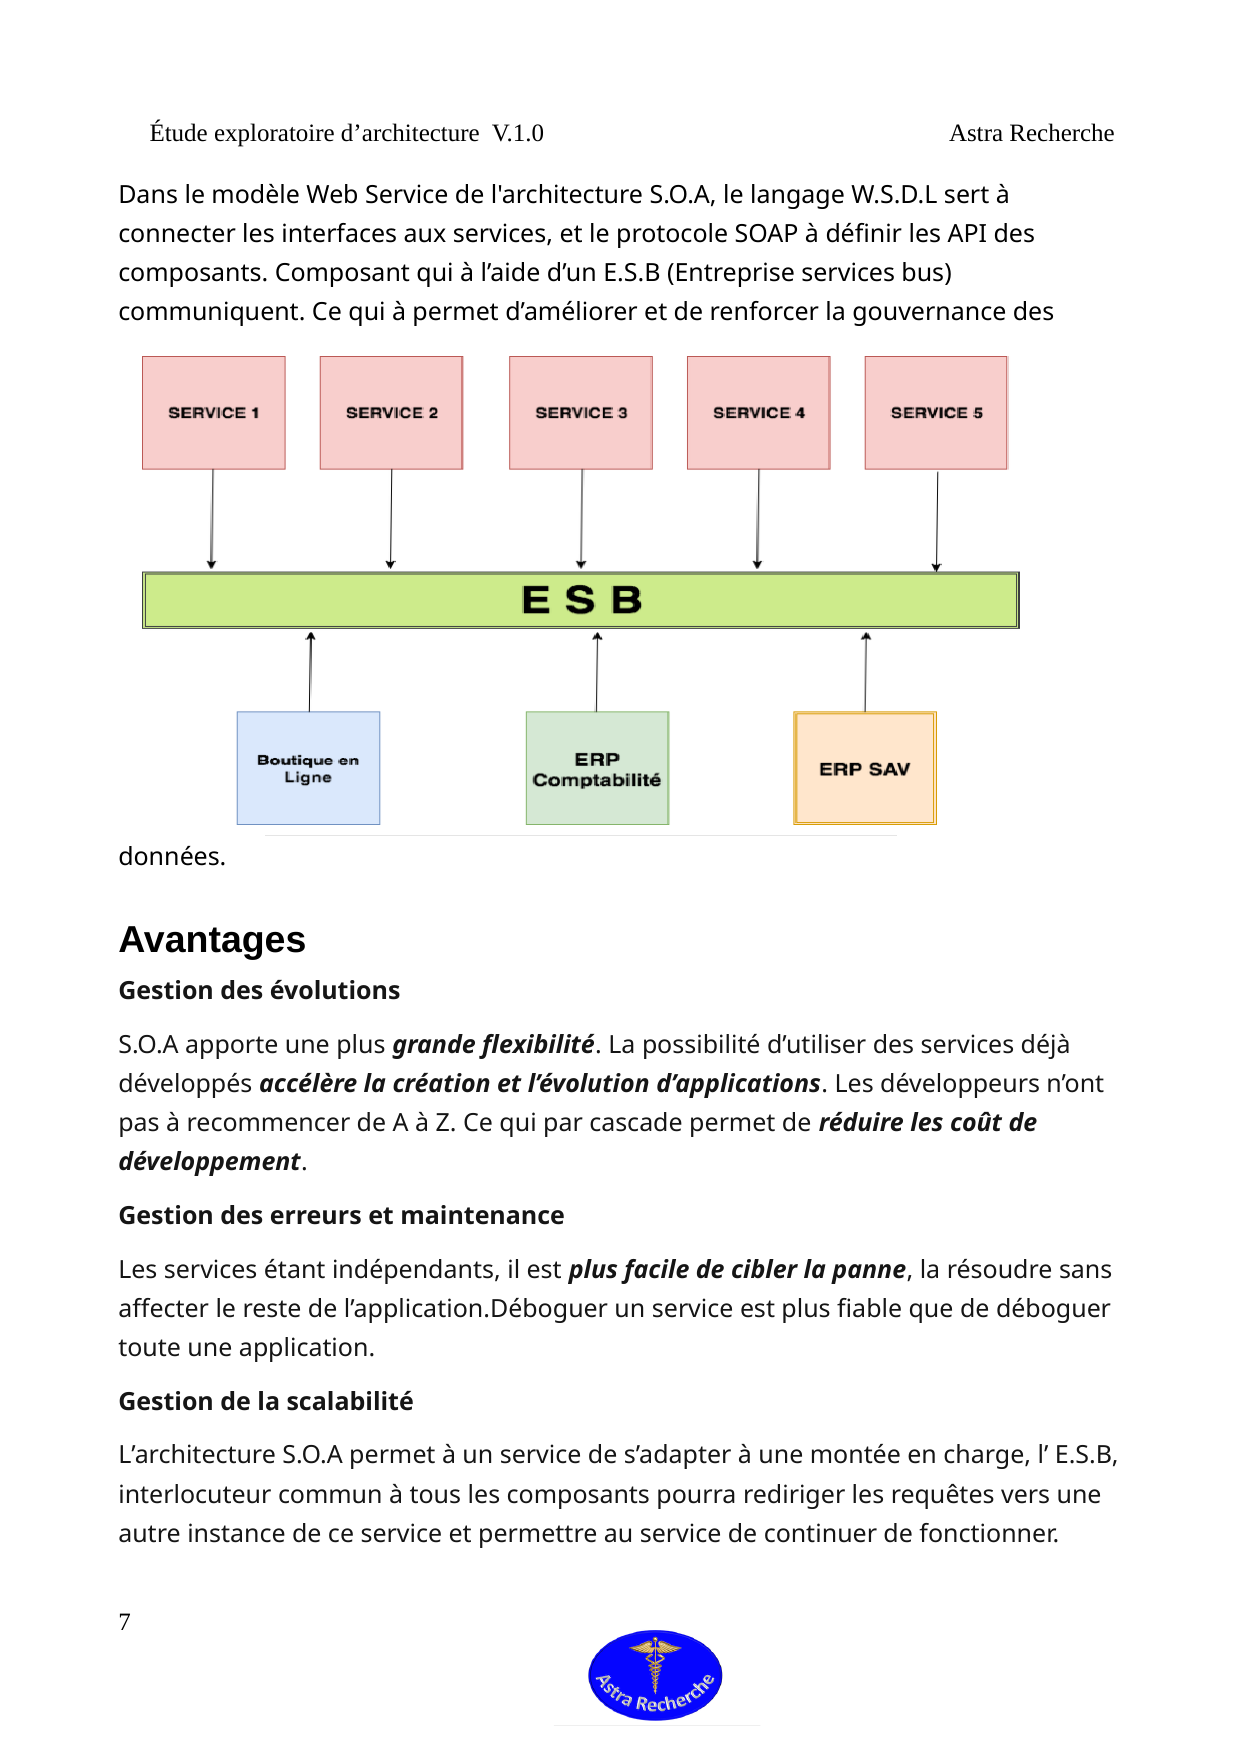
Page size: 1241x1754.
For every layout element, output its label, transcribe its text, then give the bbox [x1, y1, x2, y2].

text Gestion de la scalabilité [118, 1383, 1122, 1417]
text Gestion des erreurs et maintenance [118, 1198, 1122, 1232]
text Gestion des évolutions [118, 973, 1122, 1007]
text L’architecture S.O.A permet à un service de s’adapter à une montée en charge, l’ E.S.B, interlocuteur commun à tous les composants pourra rediriger les requêtes vers une autre instance de ce service et permettre au service de continuer de fonctionner. [118, 1437, 1122, 1549]
picture [553, 1620, 761, 1729]
subtitle Avantages [118, 917, 1122, 960]
text S.O.A apporte une plus grande flexibilité. La possibilité d’utiliser des services déjà développés accélère la création et l’évolution d’applications. Les développeurs n’ont pas à recommencer de A à Z. Ce qui par cascade permet de réduire les coût de développement. [118, 1026, 1122, 1178]
picture [139, 348, 1025, 839]
text Les services étant indépendants, il est plus facile de cibler la panne, la résoudre sans affecter le reste de l’application.Déboguer un service est plus fiable que de déboguer toute une application. [118, 1251, 1122, 1364]
text Dans le modèle Web Service de l'architecture S.O.A, le langage W.S.D.L sert à connecter les interfaces aux services, et le protocole SOAP à définir les API des composants. Composant qui à l’aide d’un E.S.B (Entreprise services bus) communiquent. Ce qui à permet d’améliorer et de renforcer la gouvernance des données. [118, 176, 1122, 872]
